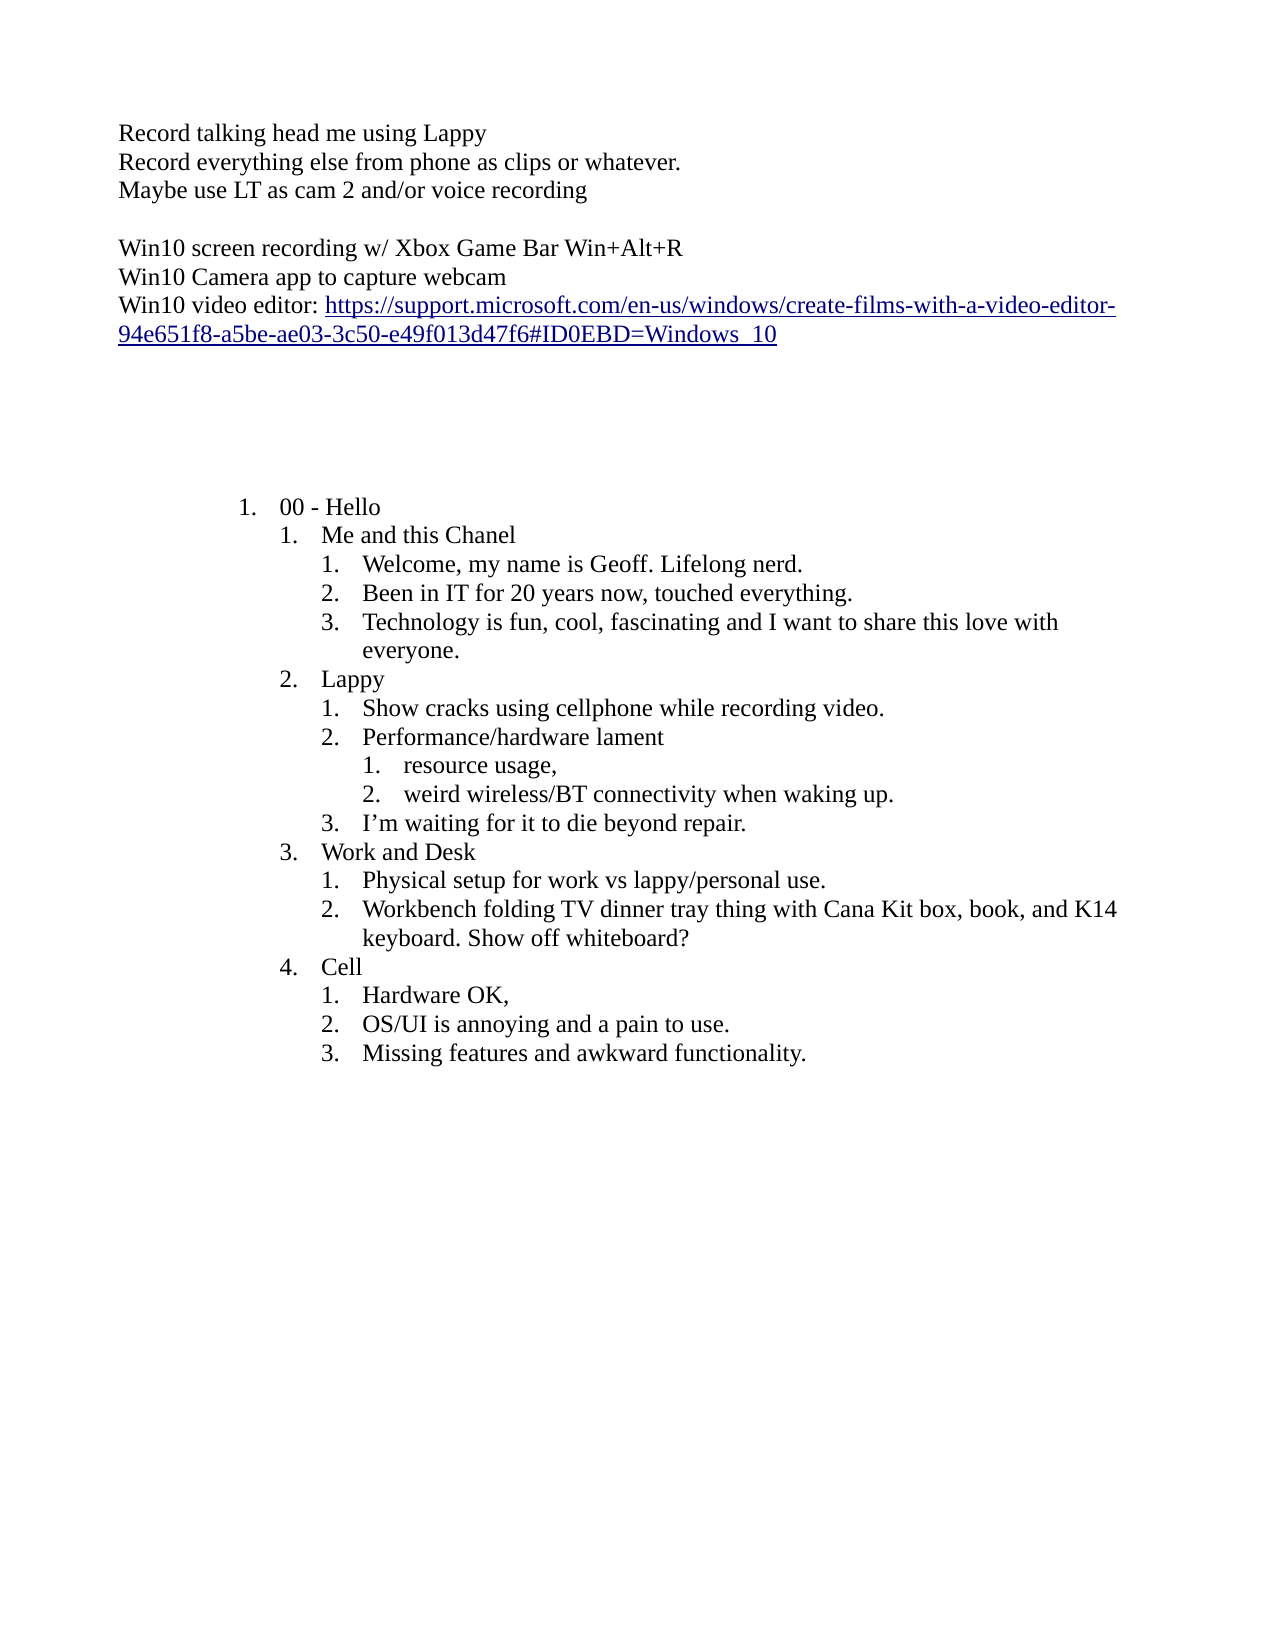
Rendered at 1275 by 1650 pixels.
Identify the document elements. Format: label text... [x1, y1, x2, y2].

list Me and this Chanel [279, 521, 1157, 549]
list Been in IT for 20 years now, touched everything. [321, 578, 1157, 607]
list Welcome, my name is Geoff. Lifelong nerd. [321, 549, 1157, 578]
list OS/UI is annoying and a pain to use. [321, 1009, 1157, 1038]
list Show cracks using cellphone while recording video. [321, 693, 1157, 722]
list Workbench folding TV dinner tray thing with Cana Kit box, book, and K14 keyboard. Show off whiteboard? [321, 894, 1157, 952]
text Win10 Camera app to capture webcam [118, 262, 1157, 291]
text Record everything else from phone as clips or whatever. [118, 147, 1157, 176]
text Win10 screen recording w/ Xbox Game Bar Win+Alt+R [118, 233, 1157, 262]
list Performance/hardware lament [321, 722, 1157, 751]
list Hardware OK, [321, 981, 1157, 1009]
text Win10 video editor: https://support.microsoft.com/en-us/windows/create-films-with-a-video-editor-94e651f8-a5be-ae03-3c50-e49f013d47f6#ID0EBD=Windows_10 [118, 291, 1157, 348]
list Technology is fun, cool, fascinating and I want to share this love with everyone. [321, 607, 1157, 664]
list weird wireless/BT connectivity when waking up. [362, 779, 1157, 808]
list Work and Desk [279, 837, 1157, 866]
list Lappy [279, 664, 1157, 693]
list Cell [279, 952, 1157, 981]
list resource usage, [362, 751, 1157, 779]
list I’m waiting for it to die beyond repair. [321, 808, 1157, 837]
list Missing features and awkward functionality. [321, 1038, 1157, 1067]
text Maybe use LT as cam 2 and/or voice recording [118, 176, 1157, 204]
text Record talking head me using Lappy [118, 118, 1157, 147]
list 00 - Hello [238, 492, 1157, 521]
list Physical setup for work vs lappy/personal use. [321, 866, 1157, 894]
